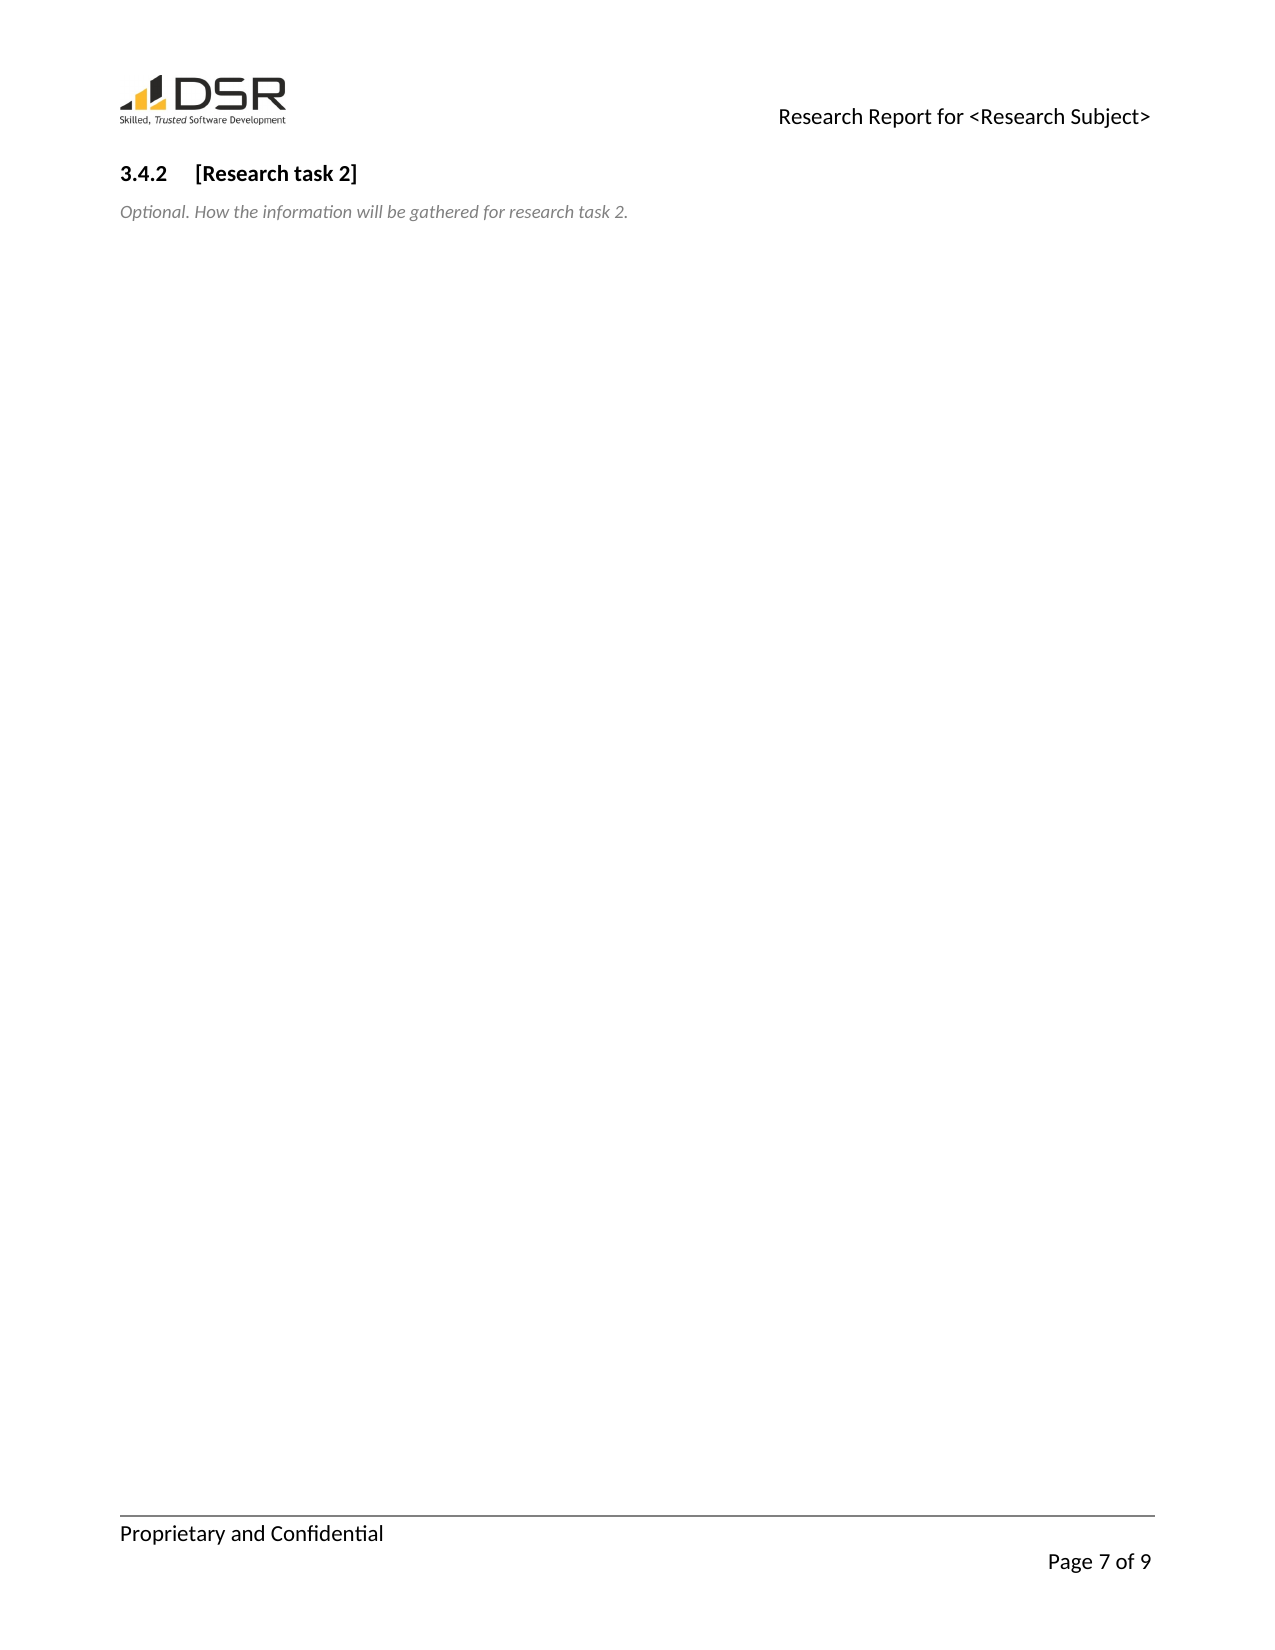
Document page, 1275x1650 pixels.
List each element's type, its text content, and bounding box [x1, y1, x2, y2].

text Optional. How the information will be gathered for research task 2. [120, 200, 1155, 223]
subtitle [Research task 2] [120, 159, 1155, 187]
picture [120, 75, 286, 125]
